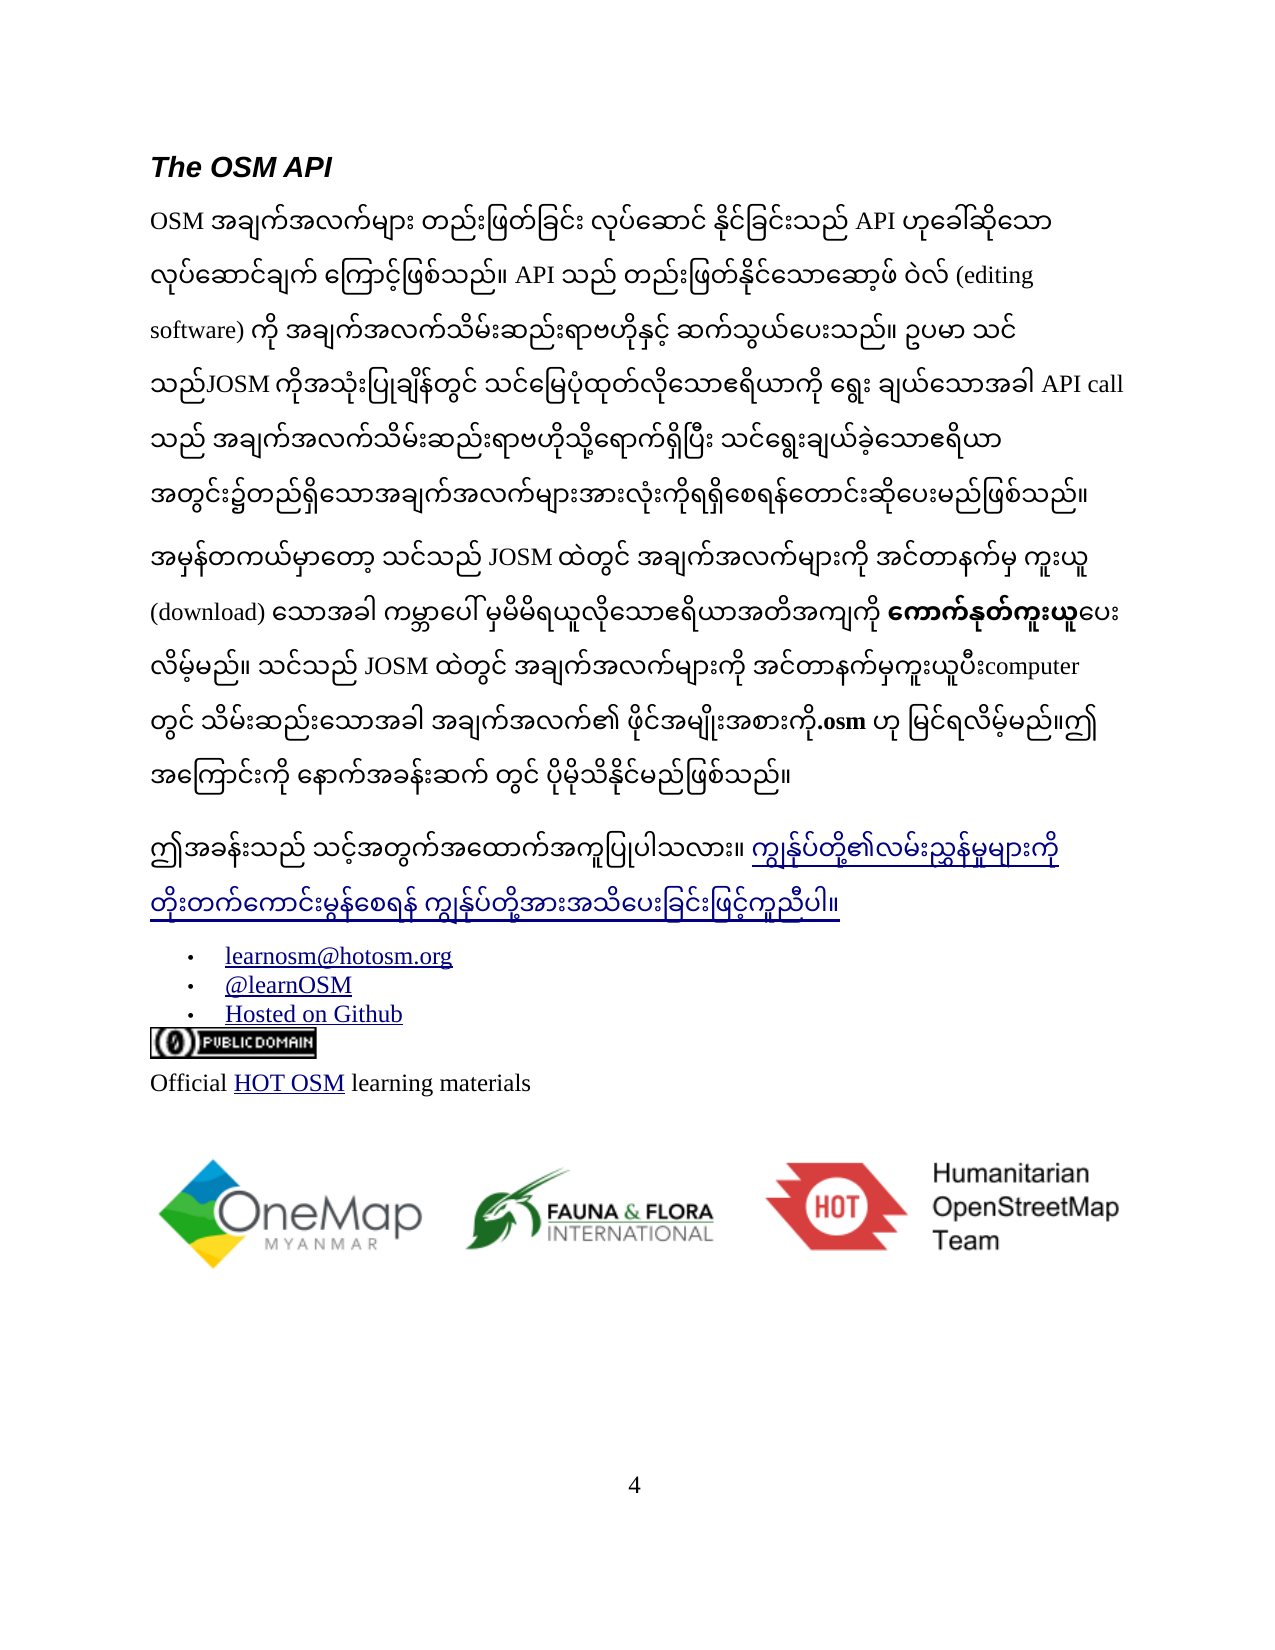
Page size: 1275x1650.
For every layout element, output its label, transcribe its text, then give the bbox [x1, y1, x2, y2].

text Official HOT OSM learning materials [150, 1068, 1125, 1097]
list @learnOSM [187, 970, 1125, 999]
text အမှန်တကယ်မှာတော့ သင်သည် JOSMထဲတွင် အချက်အလက်များကို အင်တာနက်မှ ကူးယူ (download) သောအခါ ကမ္ဘာပေါ် မှမိမိရယူလိုသောဧရိယာအတိအကျကို ကောက်နုတ်ကူးယူပေးလိမ့်မည်။ သင်သည် JOSM ထဲတွင် အချက်အလက်များကို အင်တာနက်မှကူးယူပီးcomputer တွင် သိမ်းဆည်းသောအခါ အချက်အလက်၏ ဖိုင်အမျိုးအစားကို.osm ဟု မြင်ရလိမ့်မည်။ဤအကြောင်းကို နောက်အခန်းဆက် တွင် ပိုမိုသိနိုင်မည်ဖြစ်သည်။ [150, 532, 1125, 805]
picture [150, 1152, 1125, 1276]
list Hosted on Github [187, 999, 1125, 1028]
text ဤအခန်းသည် သင့်အတွက်အထောက်အကူပြုပါသလား။ ကျွန်ုပ်တို့၏လမ်းညွှန်မှုများကိုတိုးတက်ကောင်းမွန်စေရန် ကျွန်ုပ်တို့အားအသိပေးခြင်းဖြင့်ကူညီပါ။ [150, 823, 1125, 932]
list learnosm@hotosm.org [187, 941, 1125, 970]
picture [150, 1027, 317, 1059]
subtitle The OSM API [150, 150, 1125, 183]
text OSM အချက်အလက်များ တည်းဖြတ်ခြင်း လုပ်ဆောင် နိုင်ခြင်းသည် API ဟုခေါ်ဆိုသောလုပ်ဆောင်ချက် ကြောင့်ဖြစ်သည်။ API သည် တည်းဖြတ်နိုင်သောဆော့ဖ် ဝဲလ် (editing software) ကို အချက်အလက်သိမ်းဆည်းရာဗဟိုနှင့် ဆက်သွယ်ပေးသည်။ ဥပမာ သင်သည်JOSMကိုအသုံးပြုချိန်တွင် သင်မြေပုံထုတ်လိုသောဧရိယာကို ရွေး ချယ်သောအခါ API call သည် အချက်အလက်သိမ်းဆည်းရာဗဟိုသို့ရောက်ရှိပြီး သင်ရွေးချယ်ခဲ့သောဧရိယာ အတွင်း၌တည်ရှိသောအချက်အလက်များအားလုံးကိုရရှိစေရန်တောင်းဆိုပေးမည်ဖြစ်သည်။ [150, 196, 1125, 523]
